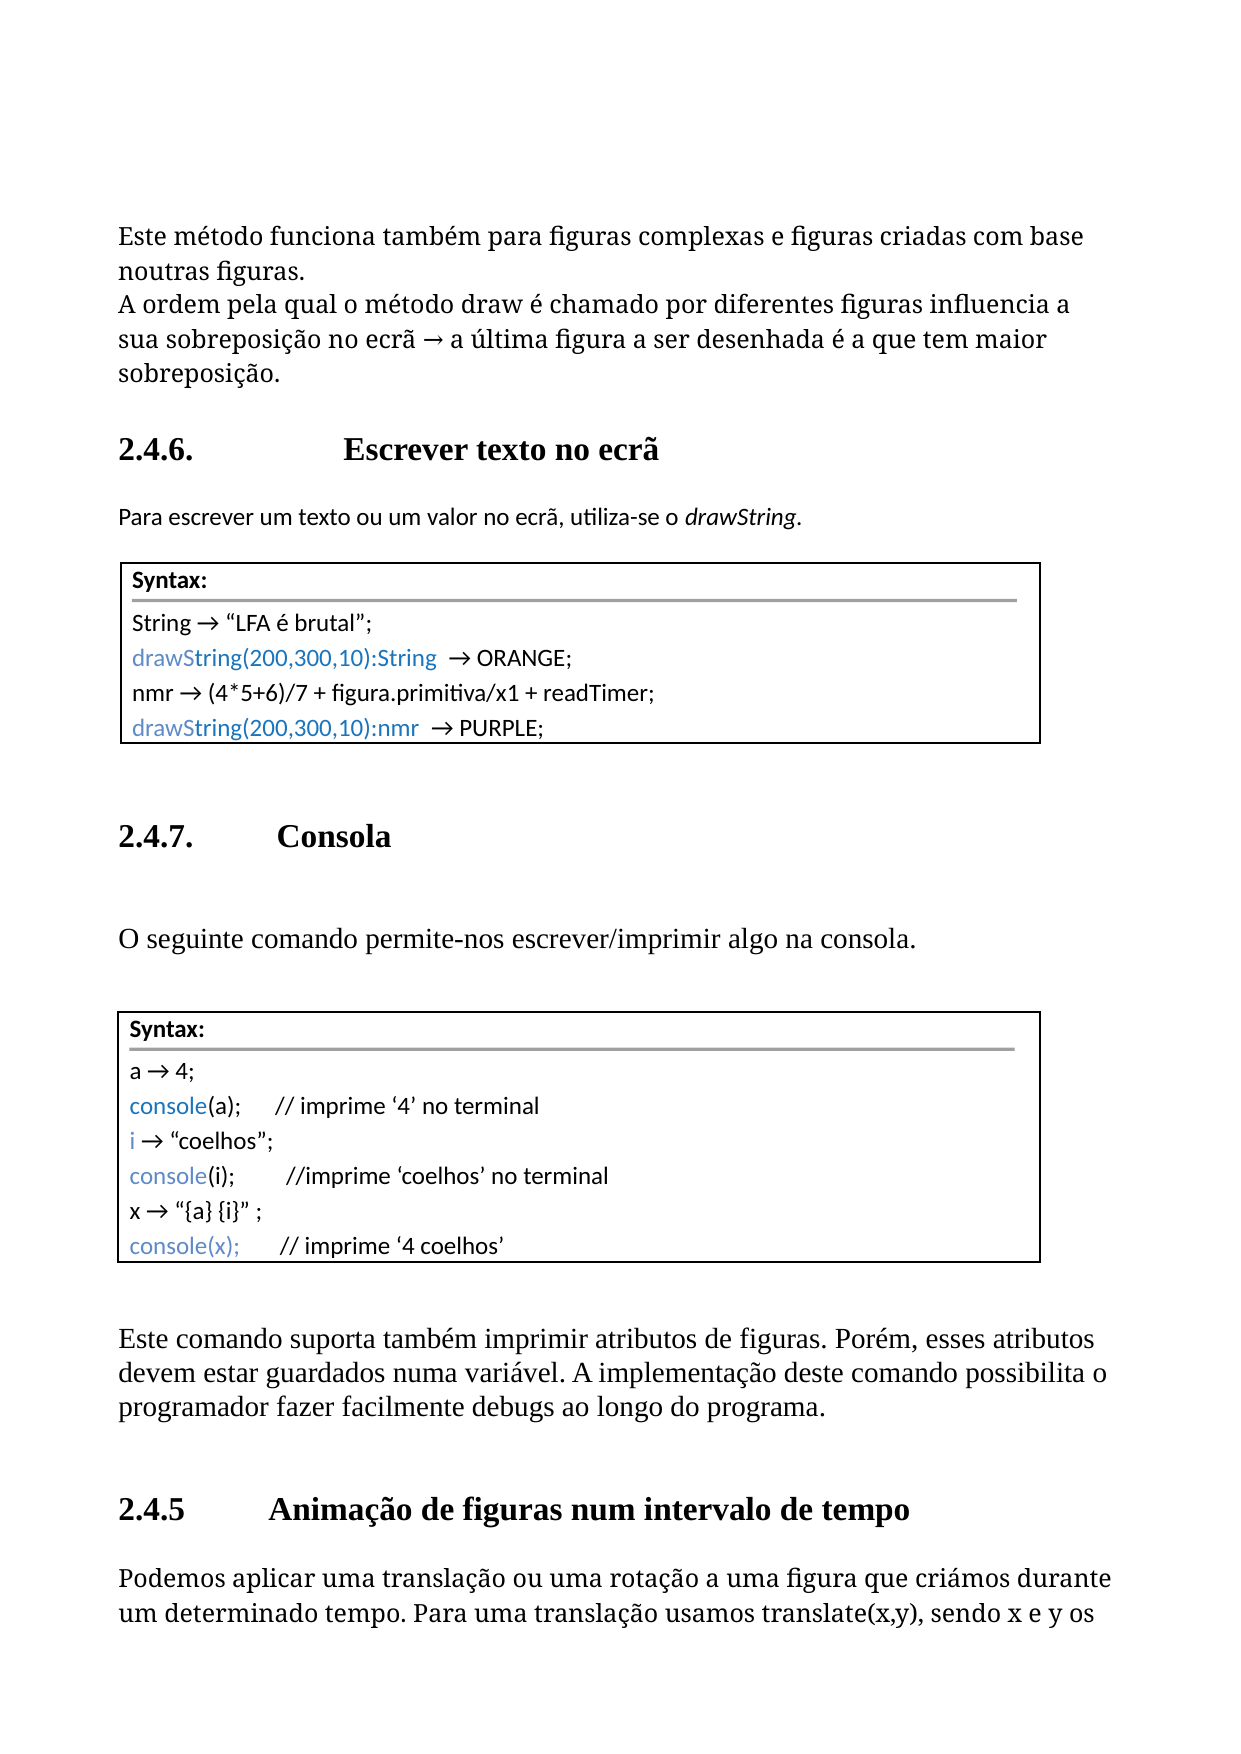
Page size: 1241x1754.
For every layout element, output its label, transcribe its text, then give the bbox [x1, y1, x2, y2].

text Podemos aplicar uma translação ou uma rotação a uma figura que criámos durante um determinado tempo. Para uma translação usamos translate(x,y), sendo x e y os [118, 1561, 1122, 1629]
text O seguinte comando permite-nos escrever/imprimir algo na consola. [175, 935, 367, 952]
table_header Syntax: String → “LFA é brutal”; drawString(200,300,10):String → ORANGE; nmr → (4*5+6)/7 + figura.primitiva/x1 + readTimer; drawString(200,300,10):nmr → PURPLE; [122, 564, 1039, 742]
text Este comando suporta também imprimir atributos de figuras. Porém, esses atributos devem estar guardados numa variável. A implementação deste comando possibilita o programador fazer facilmente debugs ao longo do programa. [118, 1322, 1122, 1422]
text O seguinte comando permite-nos escrever/imprimir algo na consola. [753, 935, 1122, 952]
text 2.4.7. Consola [118, 833, 1122, 852]
text 2.4.5 Animação de figuras num intervalo de tempo [118, 1489, 1122, 1528]
text O seguinte comando permite-nos escrever/imprimir algo na consola. [369, 935, 649, 952]
text 2.4.6. Escrever texto no ecrã [118, 429, 1122, 467]
text Para escrever um texto ou um valor no ecrã, utiliza-se o drawString. [118, 501, 1122, 531]
table_header Syntax: a → 4; console(a); // imprime ‘4’ no terminal i → “coelhos”; console(i); //imprime ‘coelhos’ no terminal x → “{a} {i}” ; console(x); // imprime ‘4 coelhos’ [119, 1013, 1039, 1261]
text O seguinte comando permite-nos escrever/imprimir algo na consola. [651, 935, 752, 952]
